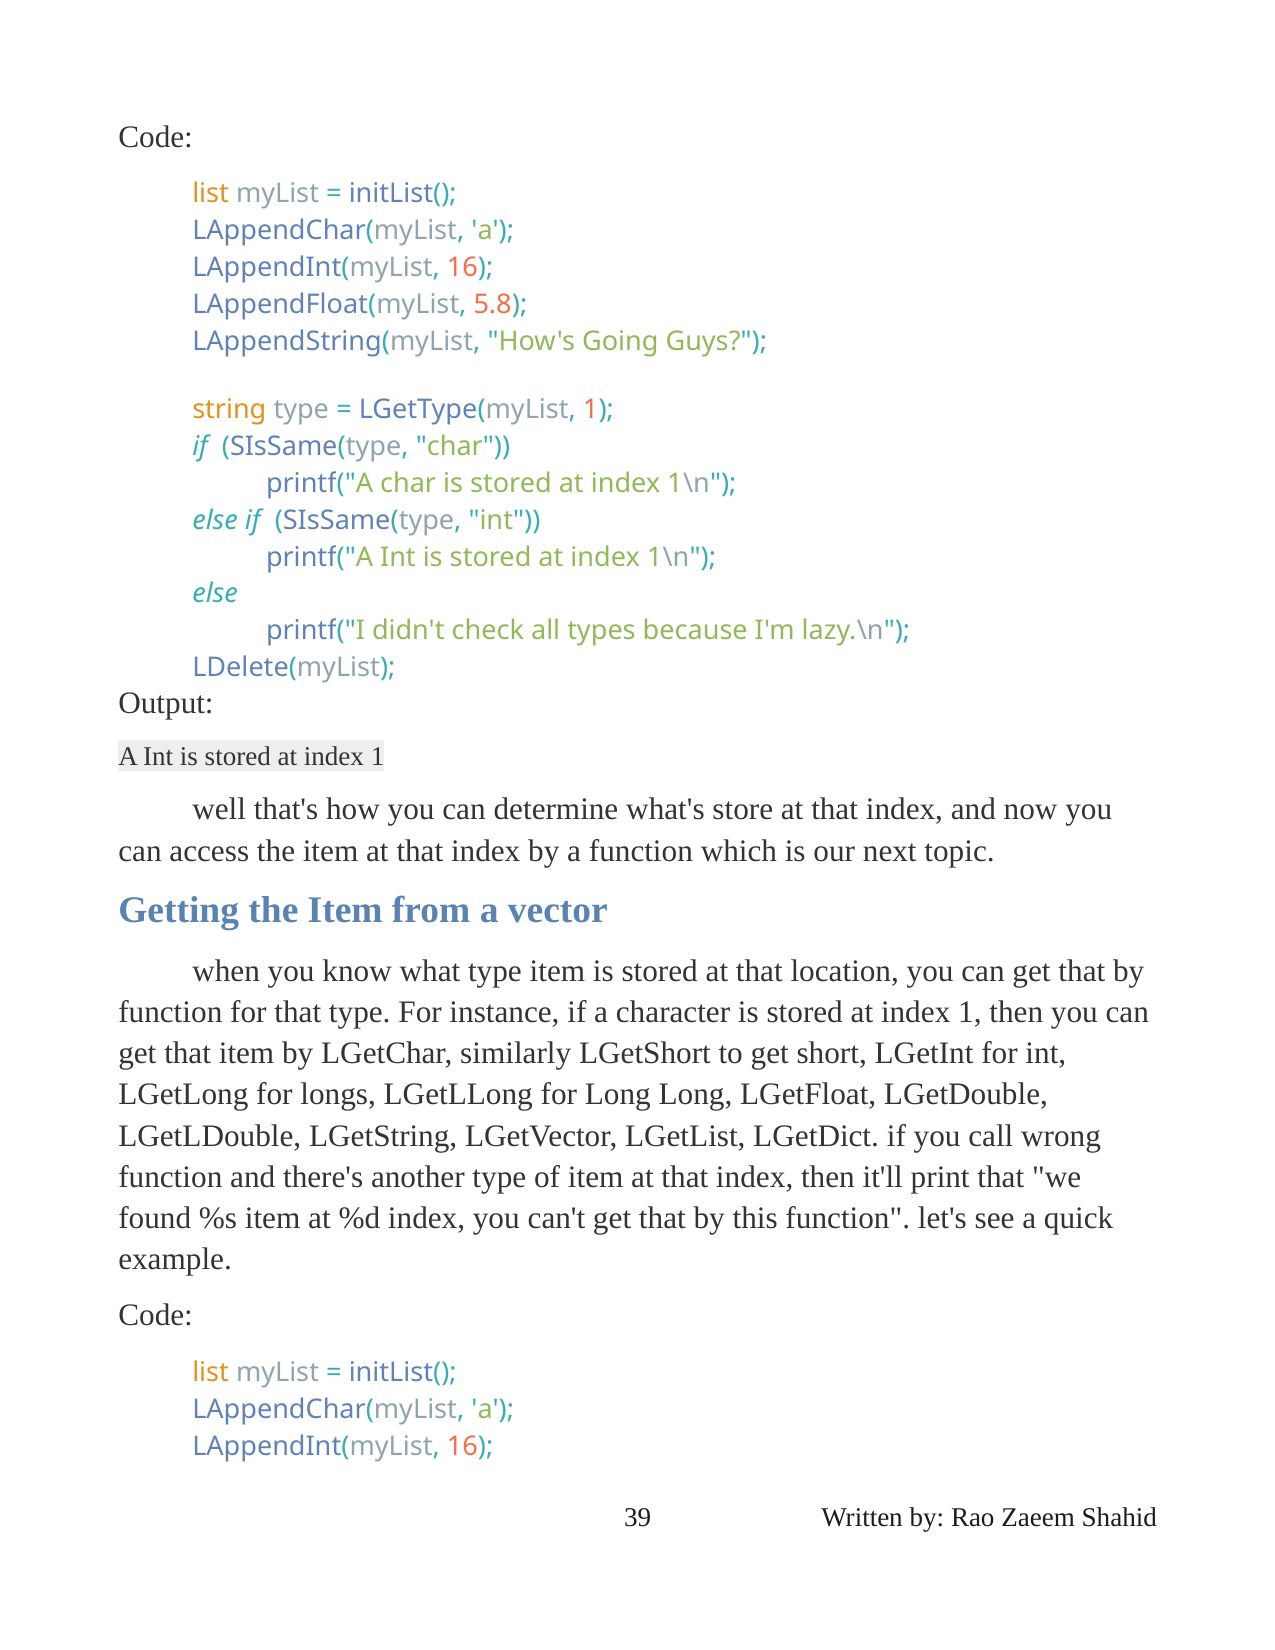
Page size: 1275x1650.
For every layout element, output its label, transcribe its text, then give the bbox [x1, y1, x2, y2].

text LAppendInt(myList, 16); [118, 1426, 1157, 1463]
text list myList = initList(); [118, 174, 1157, 211]
text printf("A Int is stored at index 1\n"); [118, 537, 1157, 574]
text LDelete(myList); [118, 648, 1157, 684]
text else if (SIsSame(type, "int")) [118, 500, 1157, 537]
text Code: [118, 1296, 1157, 1332]
text A Int is stored at index 1 [118, 740, 1157, 771]
text well that's how you can determine what's store at that index, and now you can access the item at that index by a function which is our next topic. [118, 791, 1157, 868]
text printf("A char is stored at index 1\n"); [118, 463, 1157, 500]
text Getting the Item from a vector [118, 888, 1157, 931]
text when you know what type item is stored at that location, you can get that by function for that type. For instance, if a character is stored at index 1, then you can get that item by LGetChar, similarly LGetShort to get short, LGetInt for int, LGetLong for longs, LGetLLong for Long Long, LGetFloat, LGetDouble, LGetLDouble, LGetString, LGetVector, LGetList, LGetDict. if you call wrong function and there's another type of item at that index, then it'll print that "we found %s item at %d index, you can't get that by this function". let's see a quick example. [118, 952, 1157, 1277]
text Output: [118, 684, 1157, 720]
text Code: [118, 118, 1157, 154]
text LAppendChar(myList, 'a'); [118, 211, 1157, 248]
text LAppendInt(myList, 16); [118, 248, 1157, 284]
text list myList = initList(); [118, 1352, 1157, 1389]
text string type = LGetType(myList, 1); [118, 389, 1157, 426]
text printf("I didn't check all types because I'm lazy.\n"); [118, 611, 1157, 648]
text LAppendChar(myList, 'a'); [118, 1389, 1157, 1426]
text LAppendString(myList, "How's Going Guys?"); [118, 321, 1157, 358]
text LAppendFloat(myList, 5.8); [118, 284, 1157, 321]
text if (SIsSame(type, "char")) [118, 426, 1157, 463]
text else [118, 574, 1157, 611]
